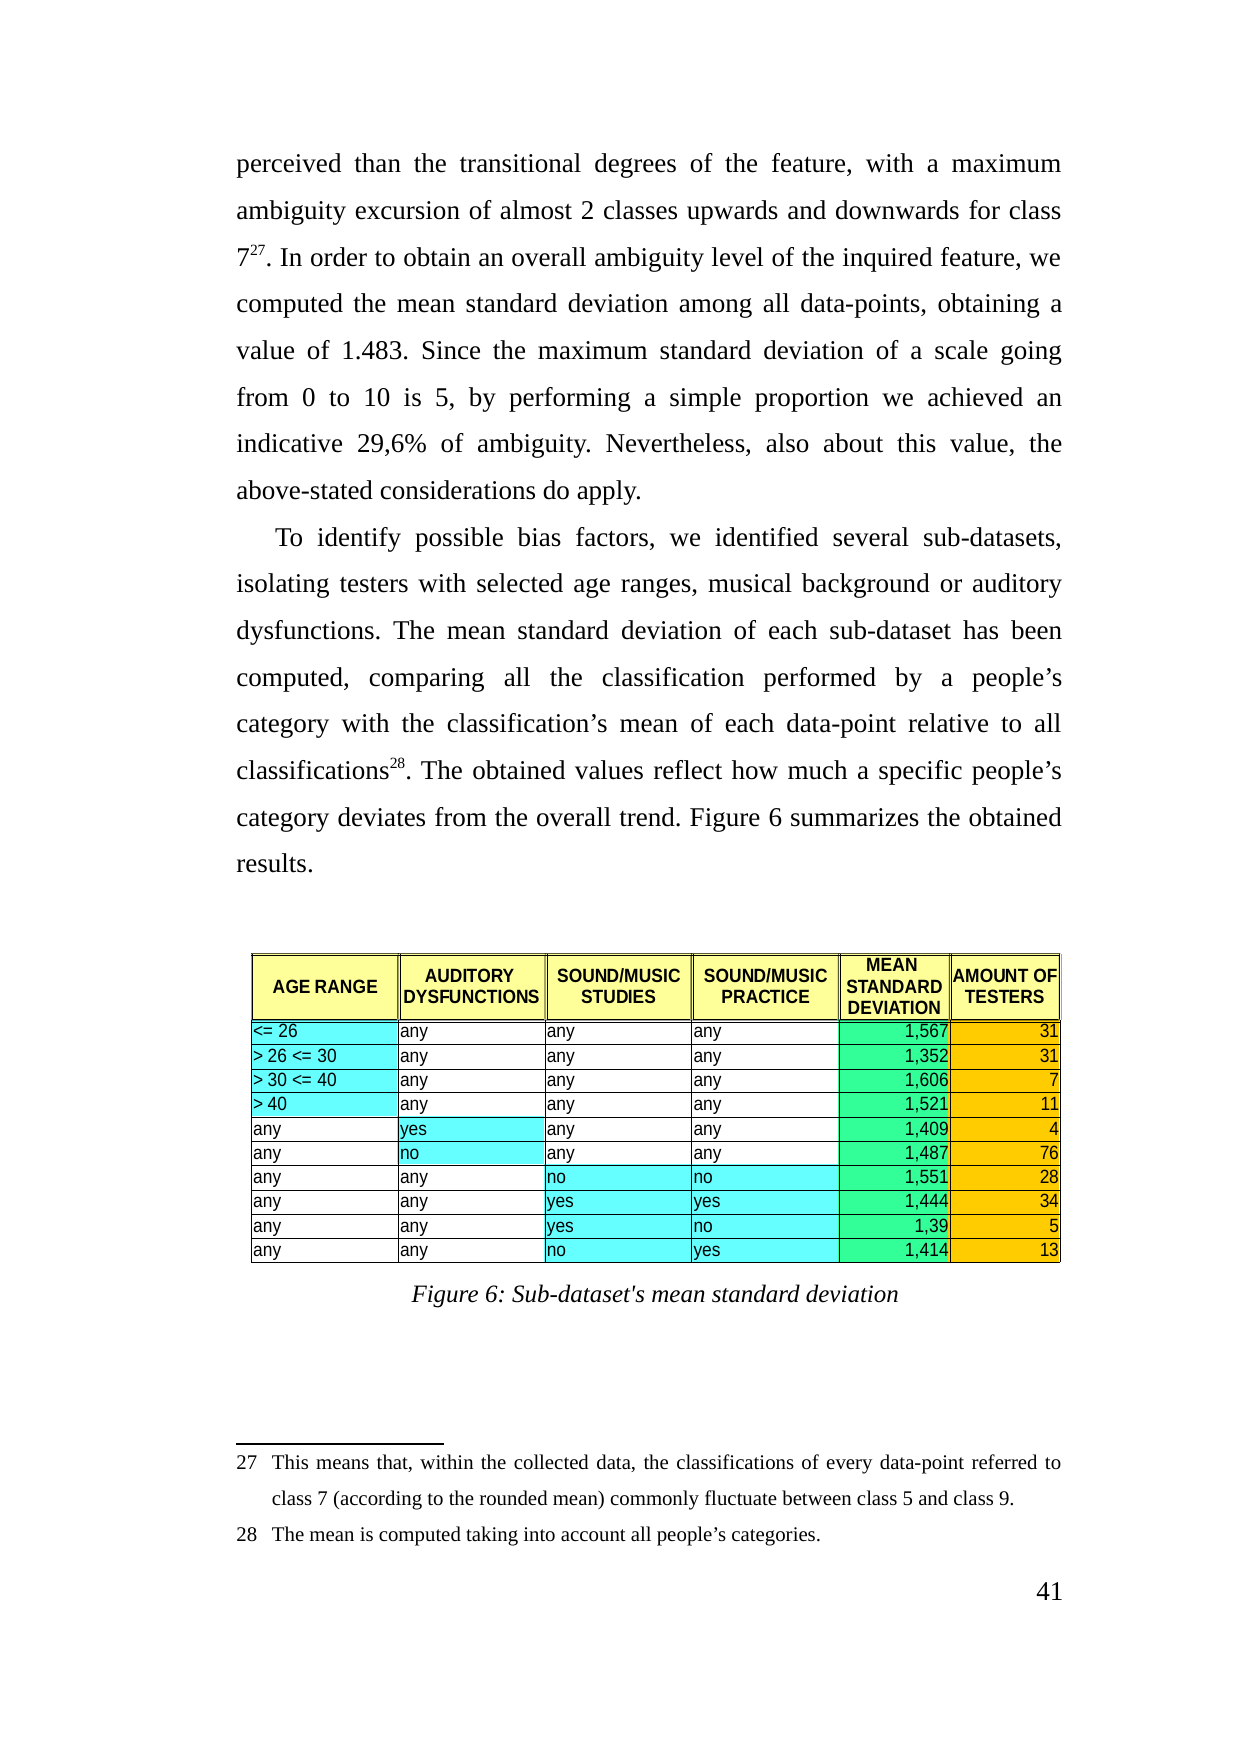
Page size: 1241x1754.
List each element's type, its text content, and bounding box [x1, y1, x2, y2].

text perceived than the transitional degrees of the feature, with a maximum ambiguity excursion of almost 2 classes upwards and downwards for class 7. In order to obtain an overall ambiguity level of the inquired feature, we computed the mean standard deviation among all data-points, obtaining a value of 1.483. Since the maximum standard deviation of a scale going from 0 to 10 is 5, by performing a simple proportion we achieved an indicative 29,6% of ambiguity. Nevertheless, also about this value, the above-stated considerations do apply. [236, 148, 1063, 505]
text Figure 6: Sub-dataset's mean standard deviation [251, 1021, 1062, 1308]
text To identify possible bias factors, we identified several sub-datasets, isolating testers with selected age ranges, musical background or auditory dysfunctions. The mean standard deviation of each sub-dataset has been computed, comparing all the classification performed by a people’s category with the classification’s mean of each data-point relative to all classifications. The obtained values reflect how much a specific people’s category deviates from the overall trend. Figure 6 summarizes the obtained results. [236, 521, 1063, 879]
text This means that, within the collected data, the classifications of every data-point referred to class 7 (according to the rounded mean) commonly fluctuate between class 5 and class 9. [236, 1449, 1063, 1510]
text The mean is computed taking into account all people’s categories. [236, 1522, 1063, 1546]
